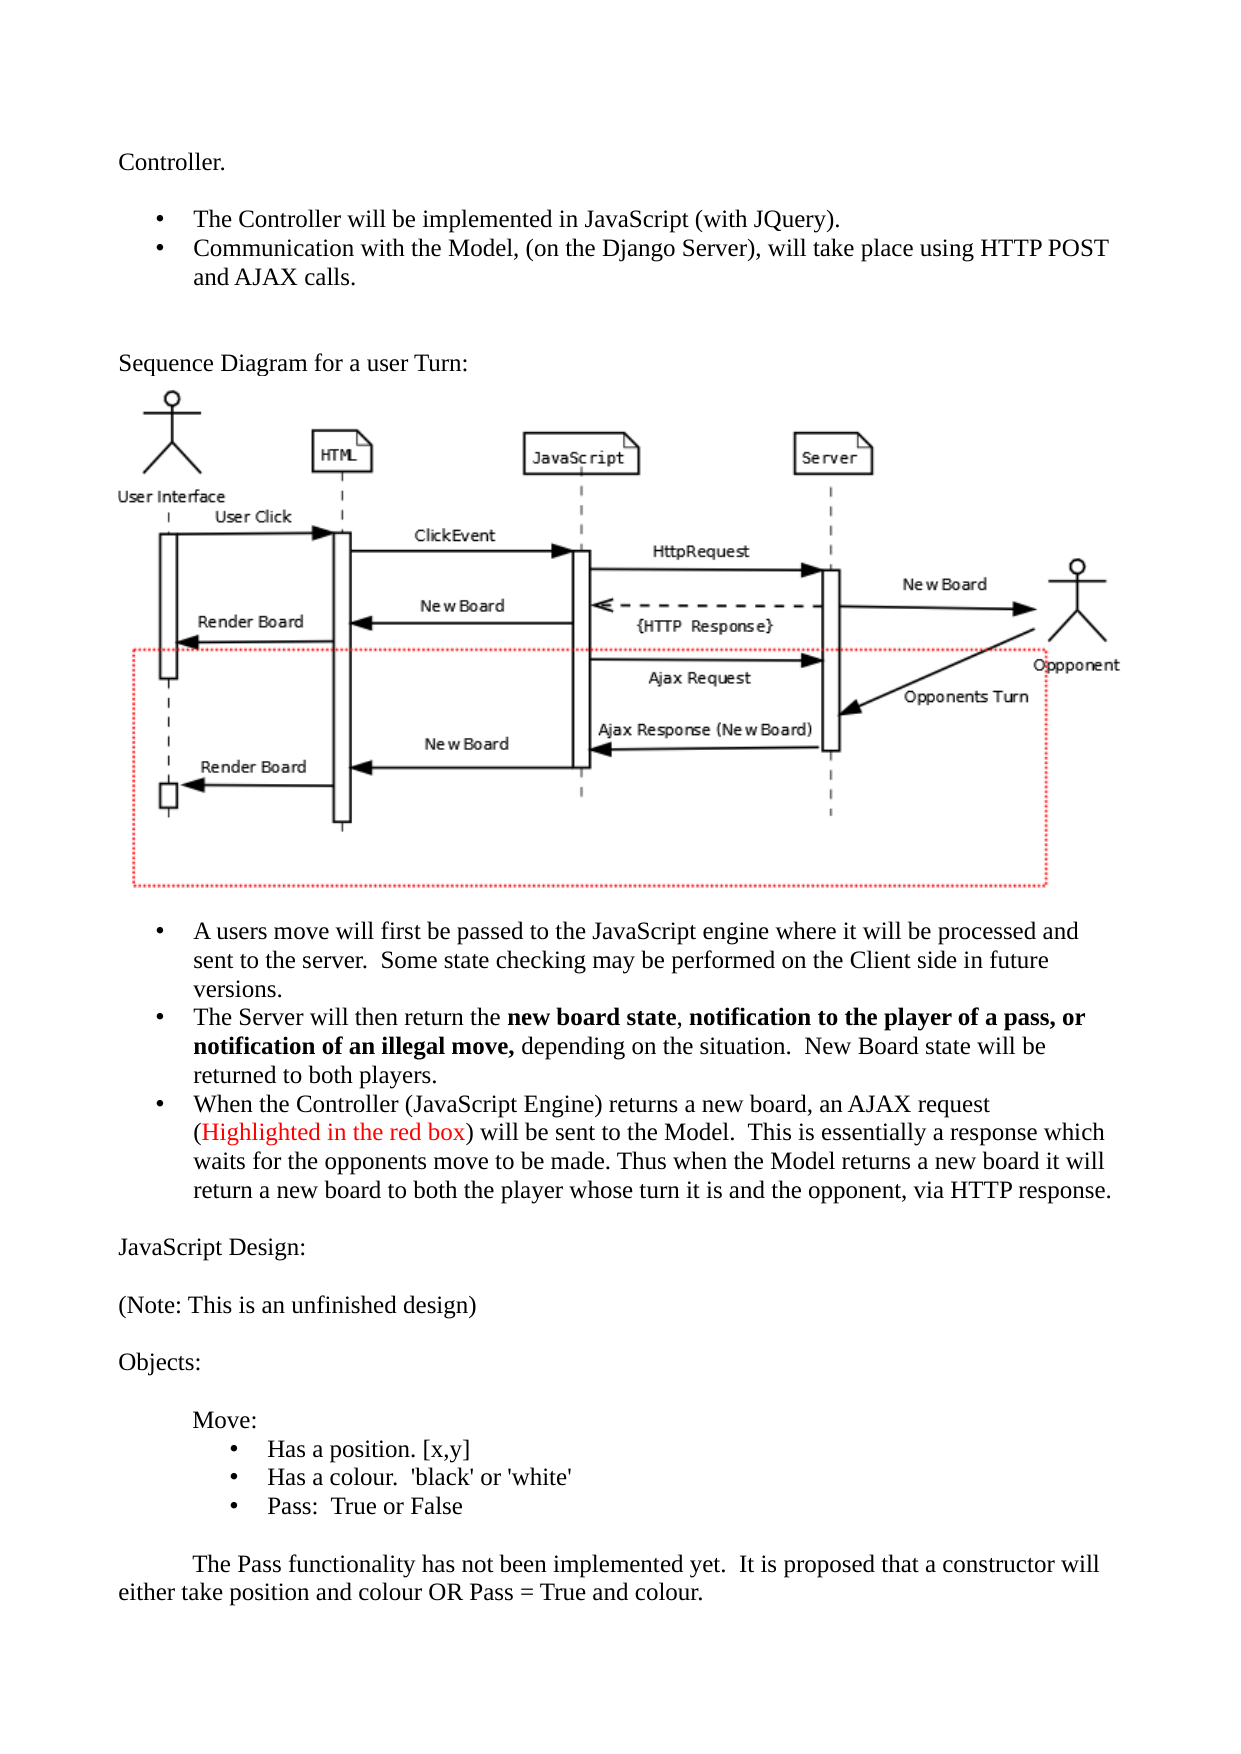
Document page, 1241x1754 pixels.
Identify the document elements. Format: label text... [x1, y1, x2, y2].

text Sequence Diagram for a user Turn: [118, 348, 1122, 376]
list A users move will first be passed to the JavaScript engine where it will be processed and sent to the server. Some state checking may be performed on the Client side in future versions. [156, 916, 1122, 1002]
list Pass: True or False [229, 1491, 1122, 1520]
list The Controller will be implemented in JavaScript (with JQuery). [156, 204, 1122, 233]
text Objects: [118, 1347, 1122, 1376]
list Has a colour. 'black' or 'white' [229, 1462, 1122, 1491]
text Move: [118, 1405, 1122, 1434]
list When the Controller (JavaScript Engine) returns a new board, an AJAX request (Highlighted in the red box) will be sent to the Model. This is essentially a response which waits for the opponents move to be made. Thus when the Model returns a new board it will return a new board to both the player whose turn it is and the opponent, via HTTP response. [156, 1089, 1122, 1204]
picture [118, 376, 1123, 888]
text The Pass functionality has not been implemented yet. It is proposed that a constructor will either take position and colour OR Pass = True and colour. [118, 1549, 1122, 1606]
text (Note: This is an unfinished design) [118, 1290, 1122, 1319]
text JavaScript Design: [118, 1232, 1122, 1261]
text Controller. [118, 147, 1122, 176]
list Communication with the Model, (on the Django Server), will take place using HTTP POST and AJAX calls. [156, 233, 1122, 291]
list The Server will then return the new board state, notification to the player of a pass, or notification of an illegal move, depending on the situation. New Board state will be returned to both players. [156, 1002, 1122, 1089]
list Has a position. [x,y] [229, 1434, 1122, 1462]
